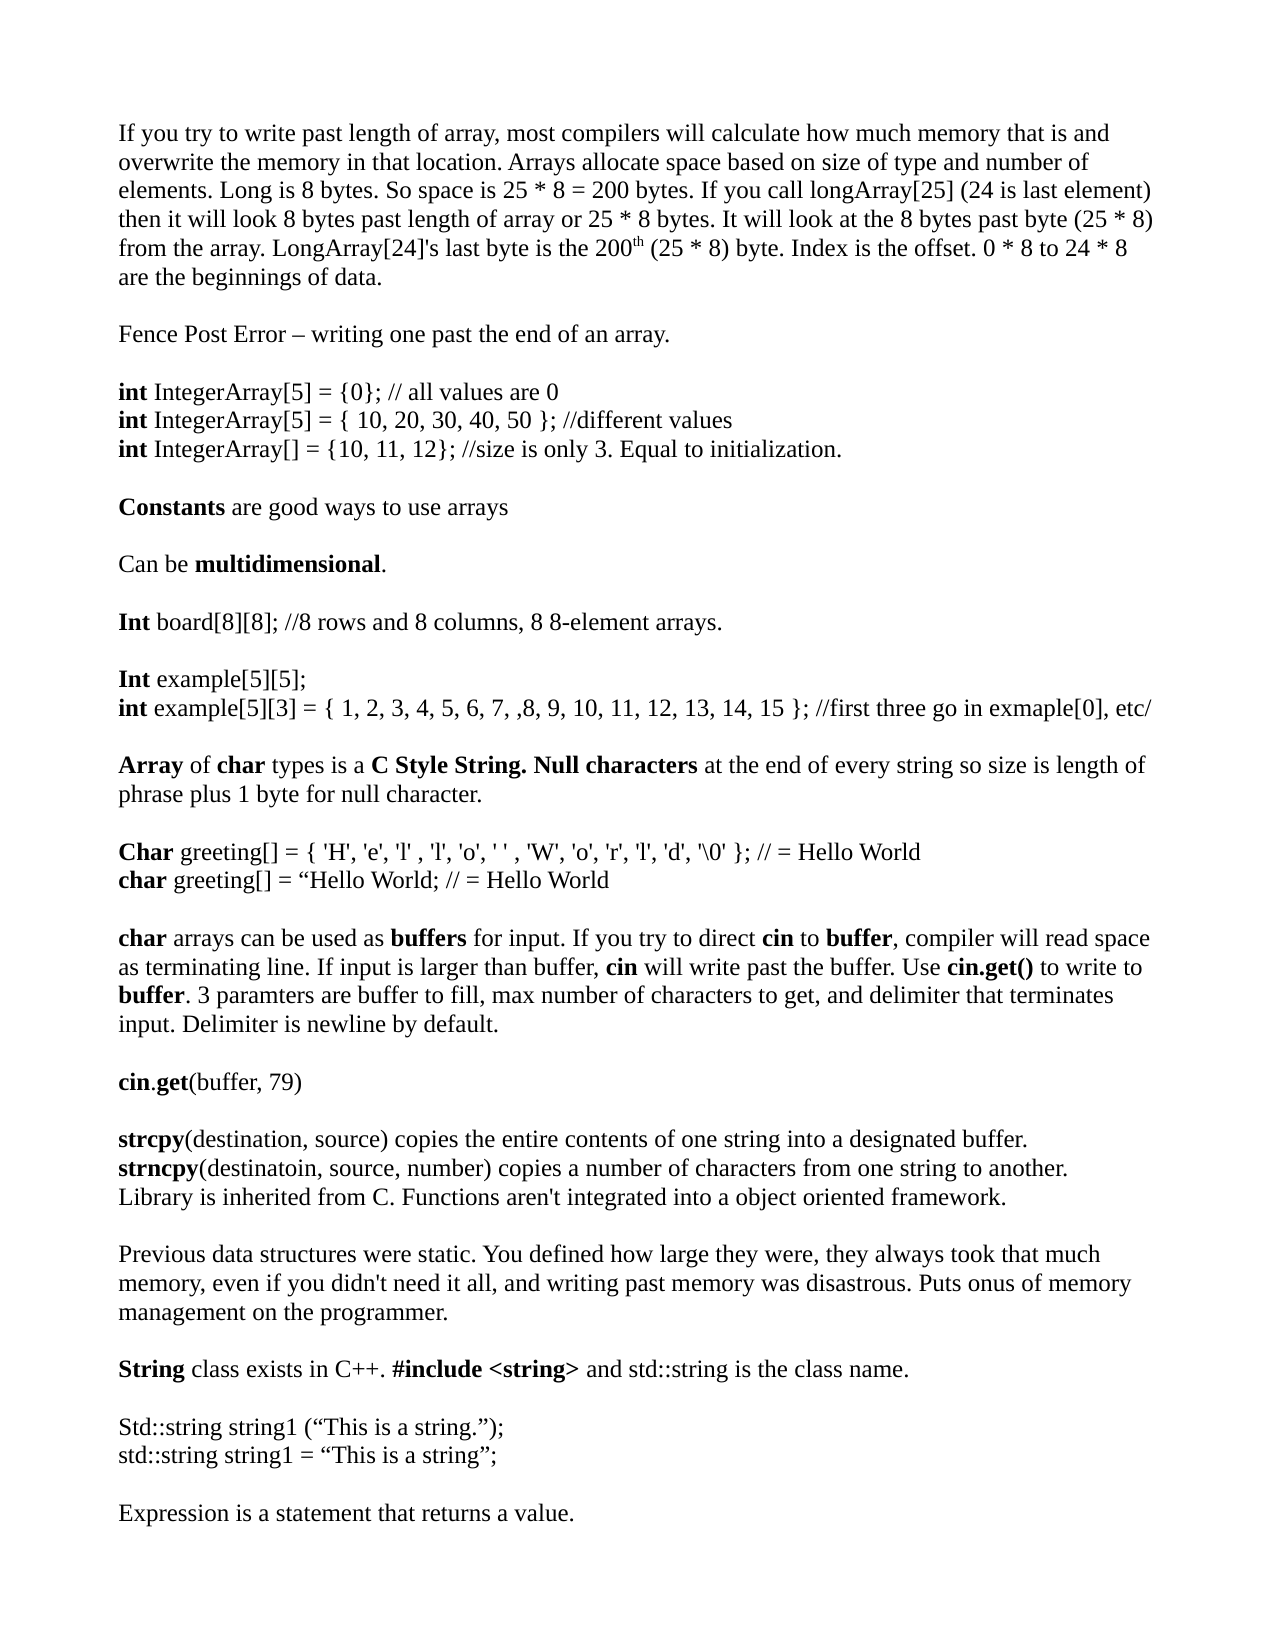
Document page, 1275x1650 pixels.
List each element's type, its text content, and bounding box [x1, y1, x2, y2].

text char greeting[] = “Hello World; // = Hello World [118, 866, 1157, 894]
text Int example[5][5]; [118, 664, 1157, 693]
text Constants are good ways to use arrays [118, 492, 1157, 521]
text If you try to write past length of array, most compilers will calculate how much memory that is and overwrite the memory in that location. Arrays allocate space based on size of type and number of elements. Long is 8 bytes. So space is 25 * 8 = 200 bytes. If you call longArray[25] (24 is last element) then it will look 8 bytes past length of array or 25 * 8 bytes. It will look at the 8 bytes past byte (25 * 8) from the array. LongArray[24]'s last byte is the 200th (25 * 8) byte. Index is the offset. 0 * 8 to 24 * 8 are the beginnings of data. [118, 118, 1157, 291]
text std::string string1 = “This is a string”; [118, 1441, 1157, 1469]
text Library is inherited from C. Functions aren't integrated into a object oriented framework. [118, 1182, 1157, 1211]
text String class exists in C++. #include <string> and std::string is the class name. [118, 1354, 1157, 1383]
text char arrays can be used as buffers for input. If you try to direct cin to buffer, compiler will read space as terminating line. If input is larger than buffer, cin will write past the buffer. Use cin.get() to write to buffer. 3 paramters are buffer to fill, max number of characters to get, and delimiter that terminates input. Delimiter is newline by default. [118, 923, 1157, 1038]
text Array of char types is a C Style String. Null characters at the end of every string so size is length of phrase plus 1 byte for null character. [118, 751, 1157, 808]
text int IntegerArray[5] = { 10, 20, 30, 40, 50 }; //different values [118, 406, 1157, 434]
text Expression is a statement that returns a value. [118, 1498, 1157, 1527]
text Std::string string1 (“This is a string.”); [118, 1412, 1157, 1441]
text int IntegerArray[5] = {0}; // all values are 0 [118, 377, 1157, 406]
text strncpy(destinatoin, source, number) copies a number of characters from one string to another. [118, 1153, 1157, 1182]
text Can be multidimensional. [118, 549, 1157, 578]
text cin.get(buffer, 79) [118, 1067, 1157, 1096]
text Int board[8][8]; //8 rows and 8 columns, 8 8-element arrays. [118, 607, 1157, 636]
text int IntegerArray[] = {10, 11, 12}; //size is only 3. Equal to initialization. [118, 434, 1157, 463]
text strcpy(destination, source) copies the entire contents of one string into a designated buffer. [118, 1124, 1157, 1153]
text Previous data structures were static. You defined how large they were, they always took that much memory, even if you didn't need it all, and writing past memory was disastrous. Puts onus of memory management on the programmer. [118, 1239, 1157, 1326]
text int example[5][3] = { 1, 2, 3, 4, 5, 6, 7, ,8, 9, 10, 11, 12, 13, 14, 15 }; //first three go in exmaple[0], etc/ [118, 693, 1157, 722]
text Fence Post Error – writing one past the end of an array. [118, 319, 1157, 348]
text Char greeting[] = { 'H', 'e', 'l' , 'l', 'o', ' ' , 'W', 'o', 'r', 'l', 'd', '\0' }; // = Hello World [118, 837, 1157, 866]
